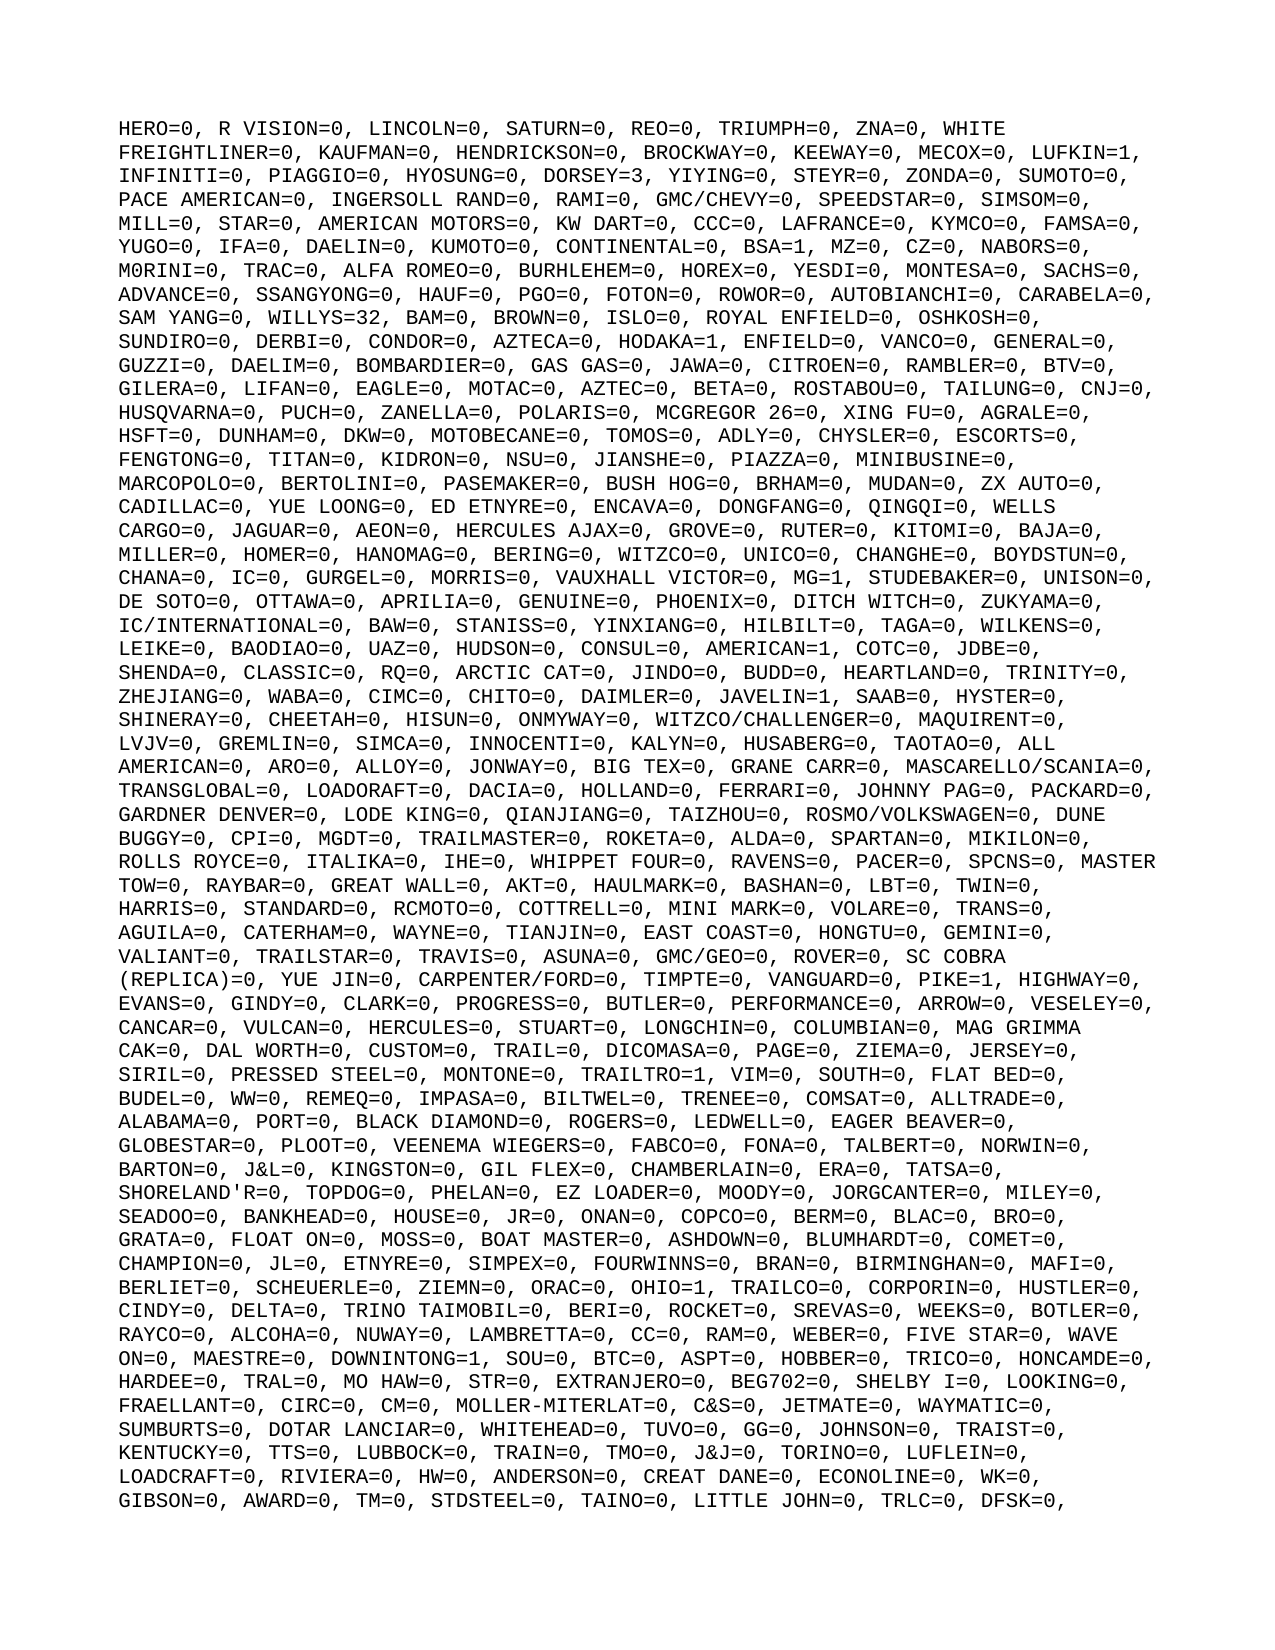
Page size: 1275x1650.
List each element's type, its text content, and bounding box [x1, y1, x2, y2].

text HERO=0, R VISION=0, LINCOLN=0, SATURN=0, REO=0, TRIUMPH=0, ZNA=0, WHITE FREIGHTLINER=0, KAUFMAN=0, HENDRICKSON=0, BROCKWAY=0, KEEWAY=0, MECOX=0, LUFKIN=1, INFINITI=0, PIAGGIO=0, HYOSUNG=0, DORSEY=3, YIYING=0, STEYR=0, ZONDA=0, SUMOTO=0, PACE AMERICAN=0, INGERSOLL RAND=0, RAMI=0, GMC/CHEVY=0, SPEEDSTAR=0, SIMSOM=0, MILL=0, STAR=0, AMERICAN MOTORS=0, KW DART=0, CCC=0, LAFRANCE=0, KYMCO=0, FAMSA=0, YUGO=0, IFA=0, DAELIN=0, KUMOTO=0, CONTINENTAL=0, BSA=1, MZ=0, CZ=0, NABORS=0, M0RINI=0, TRAC=0, ALFA ROMEO=0, BURHLEHEM=0, HOREX=0, YESDI=0, MONTESA=0, SACHS=0, ADVANCE=0, SSANGYONG=0, HAUF=0, PGO=0, FOTON=0, ROWOR=0, AUTOBIANCHI=0, CARABELA=0, SAM YANG=0, WILLYS=32, BAM=0, BROWN=0, ISLO=0, ROYAL ENFIELD=0, OSHKOSH=0, SUNDIRO=0, DERBI=0, CONDOR=0, AZTECA=0, HODAKA=1, ENFIELD=0, VANCO=0, GENERAL=0, GUZZI=0, DAELIM=0, BOMBARDIER=0, GAS GAS=0, JAWA=0, CITROEN=0, RAMBLER=0, BTV=0, GILERA=0, LIFAN=0, EAGLE=0, MOTAC=0, AZTEC=0, BETA=0, ROSTABOU=0, TAILUNG=0, CNJ=0, HUSQVARNA=0, PUCH=0, ZANELLA=0, POLARIS=0, MCGREGOR 26=0, XING FU=0, AGRALE=0, HSFT=0, DUNHAM=0, DKW=0, MOTOBECANE=0, TOMOS=0, ADLY=0, CHYSLER=0, ESCORTS=0, FENGTONG=0, TITAN=0, KIDRON=0, NSU=0, JIANSHE=0, PIAZZA=0, MINIBUSINE=0, MARCOPOLO=0, BERTOLINI=0, PASEMAKER=0, BUSH HOG=0, BRHAM=0, MUDAN=0, ZX AUTO=0, CADILLAC=0, YUE LOONG=0, ED ETNYRE=0, ENCAVA=0, DONGFANG=0, QINGQI=0, WELLS CARGO=0, JAGUAR=0, AEON=0, HERCULES AJAX=0, GROVE=0, RUTER=0, KITOMI=0, BAJA=0, MILLER=0, HOMER=0, HANOMAG=0, BERING=0, WITZCO=0, UNICO=0, CHANGHE=0, BOYDSTUN=0, CHANA=0, IC=0, GURGEL=0, MORRIS=0, VAUXHALL VICTOR=0, MG=1, STUDEBAKER=0, UNISON=0, DE SOTO=0, OTTAWA=0, APRILIA=0, GENUINE=0, PHOENIX=0, DITCH WITCH=0, ZUKYAMA=0, IC/INTERNATIONAL=0, BAW=0, STANISS=0, YINXIANG=0, HILBILT=0, TAGA=0, WILKENS=0, LEIKE=0, BAODIAO=0, UAZ=0, HUDSON=0, CONSUL=0, AMERICAN=1, COTC=0, JDBE=0, SHENDA=0, CLASSIC=0, RQ=0, ARCTIC CAT=0, JINDO=0, BUDD=0, HEARTLAND=0, TRINITY=0, ZHEJIANG=0, WABA=0, CIMC=0, CHITO=0, DAIMLER=0, JAVELIN=1, SAAB=0, HYSTER=0, SHINERAY=0, CHEETAH=0, HISUN=0, ONMYWAY=0, WITZCO/CHALLENGER=0, MAQUIRENT=0, LVJV=0, GREMLIN=0, SIMCA=0, INNOCENTI=0, KALYN=0, HUSABERG=0, TAOTAO=0, ALL AMERICAN=0, ARO=0, ALLOY=0, JONWAY=0, BIG TEX=0, GRANE CARR=0, MASCARELLO/SCANIA=0, TRANSGLOBAL=0, LOADORAFT=0, DACIA=0, HOLLAND=0, FERRARI=0, JOHNNY PAG=0, PACKARD=0, GARDNER DENVER=0, LODE KING=0, QIANJIANG=0, TAIZHOU=0, ROSMO/VOLKSWAGEN=0, DUNE BUGGY=0, CPI=0, MGDT=0, TRAILMASTER=0, ROKETA=0, ALDA=0, SPARTAN=0, MIKILON=0, ROLLS ROYCE=0, ITALIKA=0, IHE=0, WHIPPET FOUR=0, RAVENS=0, PACER=0, SPCNS=0, MASTER TOW=0, RAYBAR=0, GREAT WALL=0, AKT=0, HAULMARK=0, BASHAN=0, LBT=0, TWIN=0, HARRIS=0, STANDARD=0, RCMOTO=0, COTTRELL=0, MINI MARK=0, VOLARE=0, TRANS=0, AGUILA=0, CATERHAM=0, WAYNE=0, TIANJIN=0, EAST COAST=0, HONGTU=0, GEMINI=0, VALIANT=0, TRAILSTAR=0, TRAVIS=0, ASUNA=0, GMC/GEO=0, ROVER=0, SC COBRA (REPLICA)=0, YUE JIN=0, CARPENTER/FORD=0, TIMPTE=0, VANGUARD=0, PIKE=1, HIGHWAY=0, EVANS=0, GINDY=0, CLARK=0, PROGRESS=0, BUTLER=0, PERFORMANCE=0, ARROW=0, VESELEY=0, CANCAR=0, VULCAN=0, HERCULES=0, STUART=0, LONGCHIN=0, COLUMBIAN=0, MAG GRIMMA CAK=0, DAL WORTH=0, CUSTOM=0, TRAIL=0, DICOMASA=0, PAGE=0, ZIEMA=0, JERSEY=0, SIRIL=0, PRESSED STEEL=0, MONTONE=0, TRAILTRO=1, VIM=0, SOUTH=0, FLAT BED=0, BUDEL=0, WW=0, REMEQ=0, IMPASA=0, BILTWEL=0, TRENEE=0, COMSAT=0, ALLTRADE=0, ALABAMA=0, PORT=0, BLACK DIAMOND=0, ROGERS=0, LEDWELL=0, EAGER BEAVER=0, GLOBESTAR=0, PLOOT=0, VEENEMA WIEGERS=0, FABCO=0, FONA=0, TALBERT=0, NORWIN=0, BARTON=0, J&L=0, KINGSTON=0, GIL FLEX=0, CHAMBERLAIN=0, ERA=0, TATSA=0, SHORELAND'R=0, TOPDOG=0, PHELAN=0, EZ LOADER=0, MOODY=0, JORGCANTER=0, MILEY=0, SEADOO=0, BANKHEAD=0, HOUSE=0, JR=0, ONAN=0, COPCO=0, BERM=0, BLAC=0, BRO=0, GRATA=0, FLOAT ON=0, MOSS=0, BOAT MASTER=0, ASHDOWN=0, BLUMHARDT=0, COMET=0, CHAMPION=0, JL=0, ETNYRE=0, SIMPEX=0, FOURWINNS=0, BRAN=0, BIRMINGHAN=0, MAFI=0, BERLIET=0, SCHEUERLE=0, ZIEMN=0, ORAC=0, OHIO=1, TRAILCO=0, CORPORIN=0, HUSTLER=0, CINDY=0, DELTA=0, TRINO TAIMOBIL=0, BERI=0, ROCKET=0, SREVAS=0, WEEKS=0, BOTLER=0, RAYCO=0, ALCOHA=0, NUWAY=0, LAMBRETTA=0, CC=0, RAM=0, WEBER=0, FIVE STAR=0, WAVE ON=0, MAESTRE=0, DOWNINTONG=1, SOU=0, BTC=0, ASPT=0, HOBBER=0, TRICO=0, HONCAMDE=0, HARDEE=0, TRAL=0, MO HAW=0, STR=0, EXTRANJERO=0, BEG702=0, SHELBY I=0, LOOKING=0, FRAELLANT=0, CIRC=0, CM=0, MOLLER-MITERLAT=0, C&S=0, JETMATE=0, WAYMATIC=0, SUMBURTS=0, DOTAR LANCIAR=0, WHITEHEAD=0, TUVO=0, GG=0, JOHNSON=0, TRAIST=0, KENTUCKY=0, TTS=0, LUBBOCK=0, TRAIN=0, TMO=0, J&J=0, TORINO=0, LUFLEIN=0, LOADCRAFT=0, RIVIERA=0, HW=0, ANDERSON=0, CREAT DANE=0, ECONOLINE=0, WK=0, GIBSON=0, AWARD=0, TM=0, STDSTEEL=0, TAINO=0, LITTLE JOHN=0, TRLC=0, DFSK=0, [118, 118, 1157, 1513]
